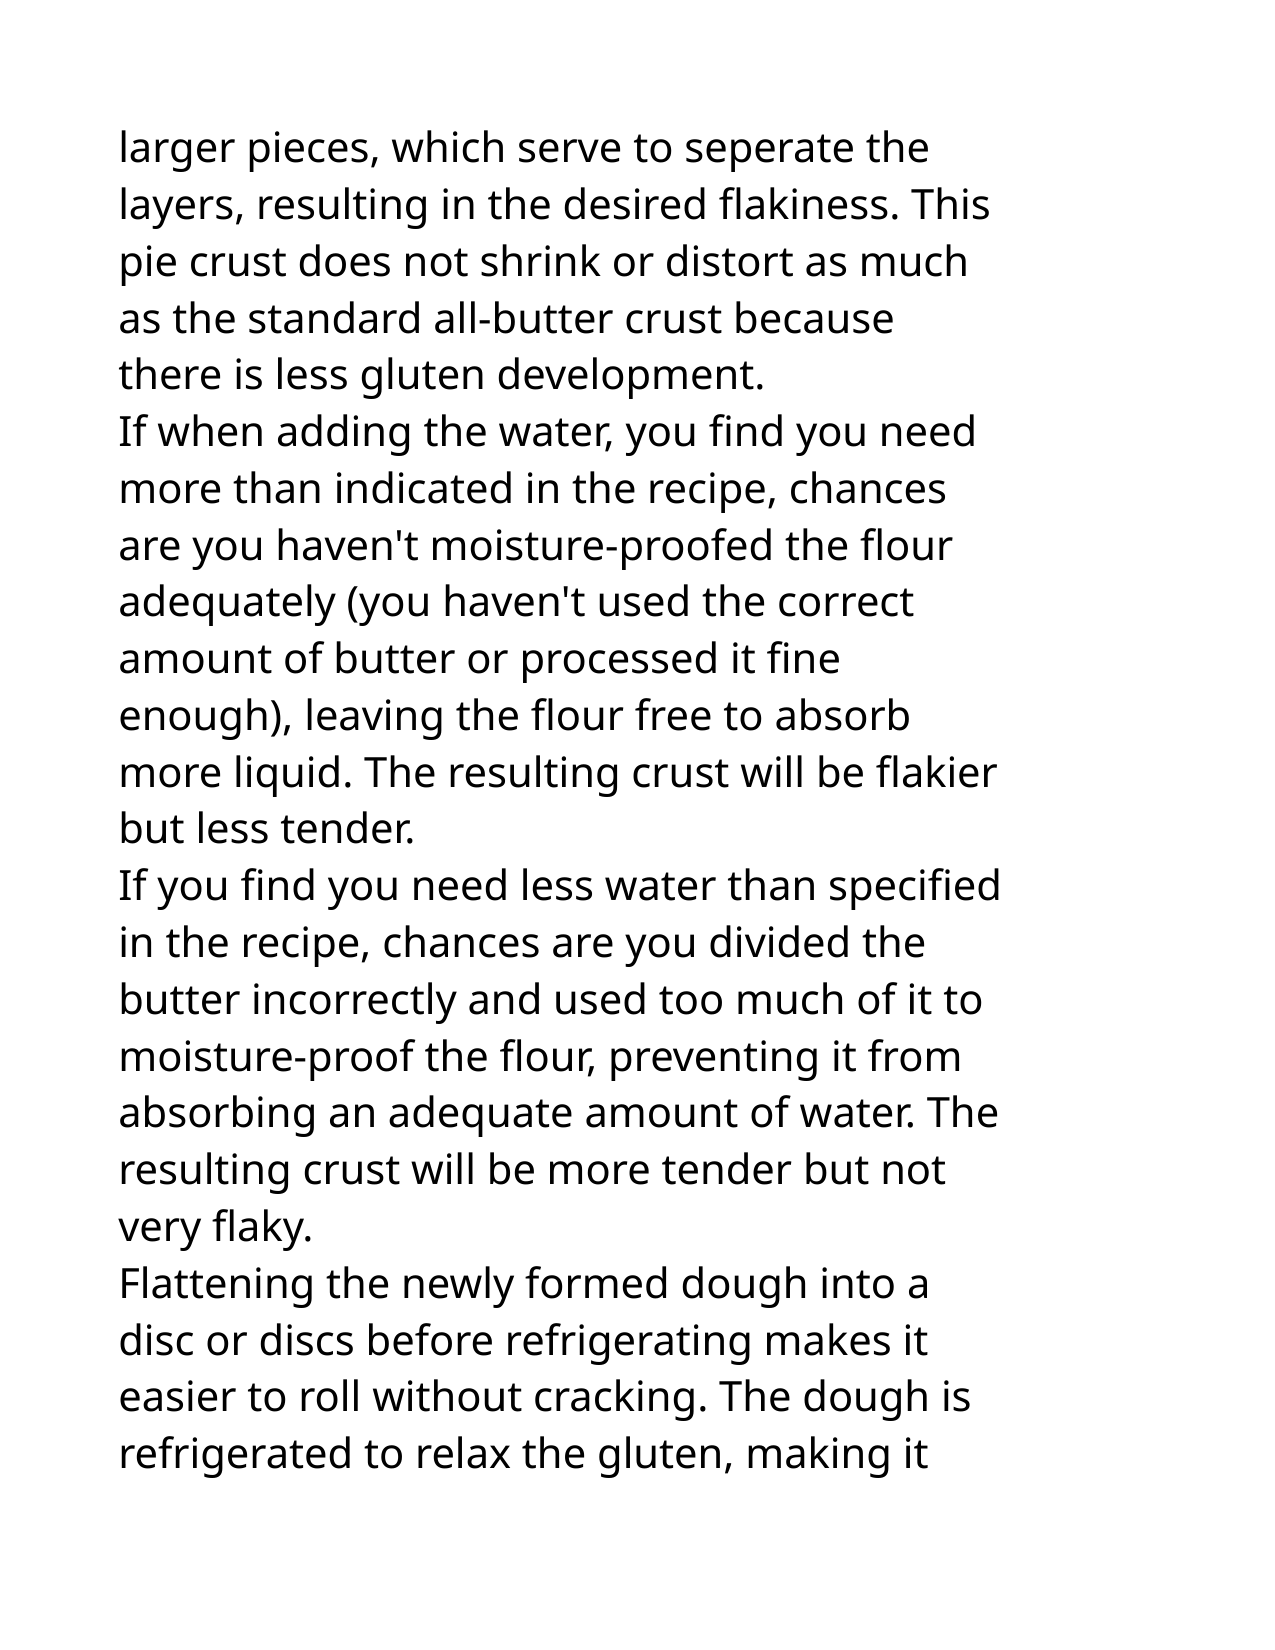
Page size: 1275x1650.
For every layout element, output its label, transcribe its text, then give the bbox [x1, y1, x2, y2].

table_header larger pieces, which serve to seperate the layers, resulting in the desired flakiness. This pie crust does not shrink or distort as much as the standard all-butter crust because there is less gluten development. If when adding the water, you find you need more than indicated in the recipe, chances are you haven't moisture-proofed the flour adequately (you haven't used the correct amount of butter or processed it fine enough), leaving the flour free to absorb more liquid. The resulting crust will be flakier but less tender. If you find you need less water than specified in the recipe, chances are you divided the butter incorrectly and used too much of it to moisture-proof the flour, preventing it from absorbing an adequate amount of water. The resulting crust will be more tender but not very flaky. Flattening the newly formed dough into a disc or discs before refrigerating makes it easier to roll without cracking. The dough is refrigerated to relax the gluten, making it [107, 118, 1018, 1481]
